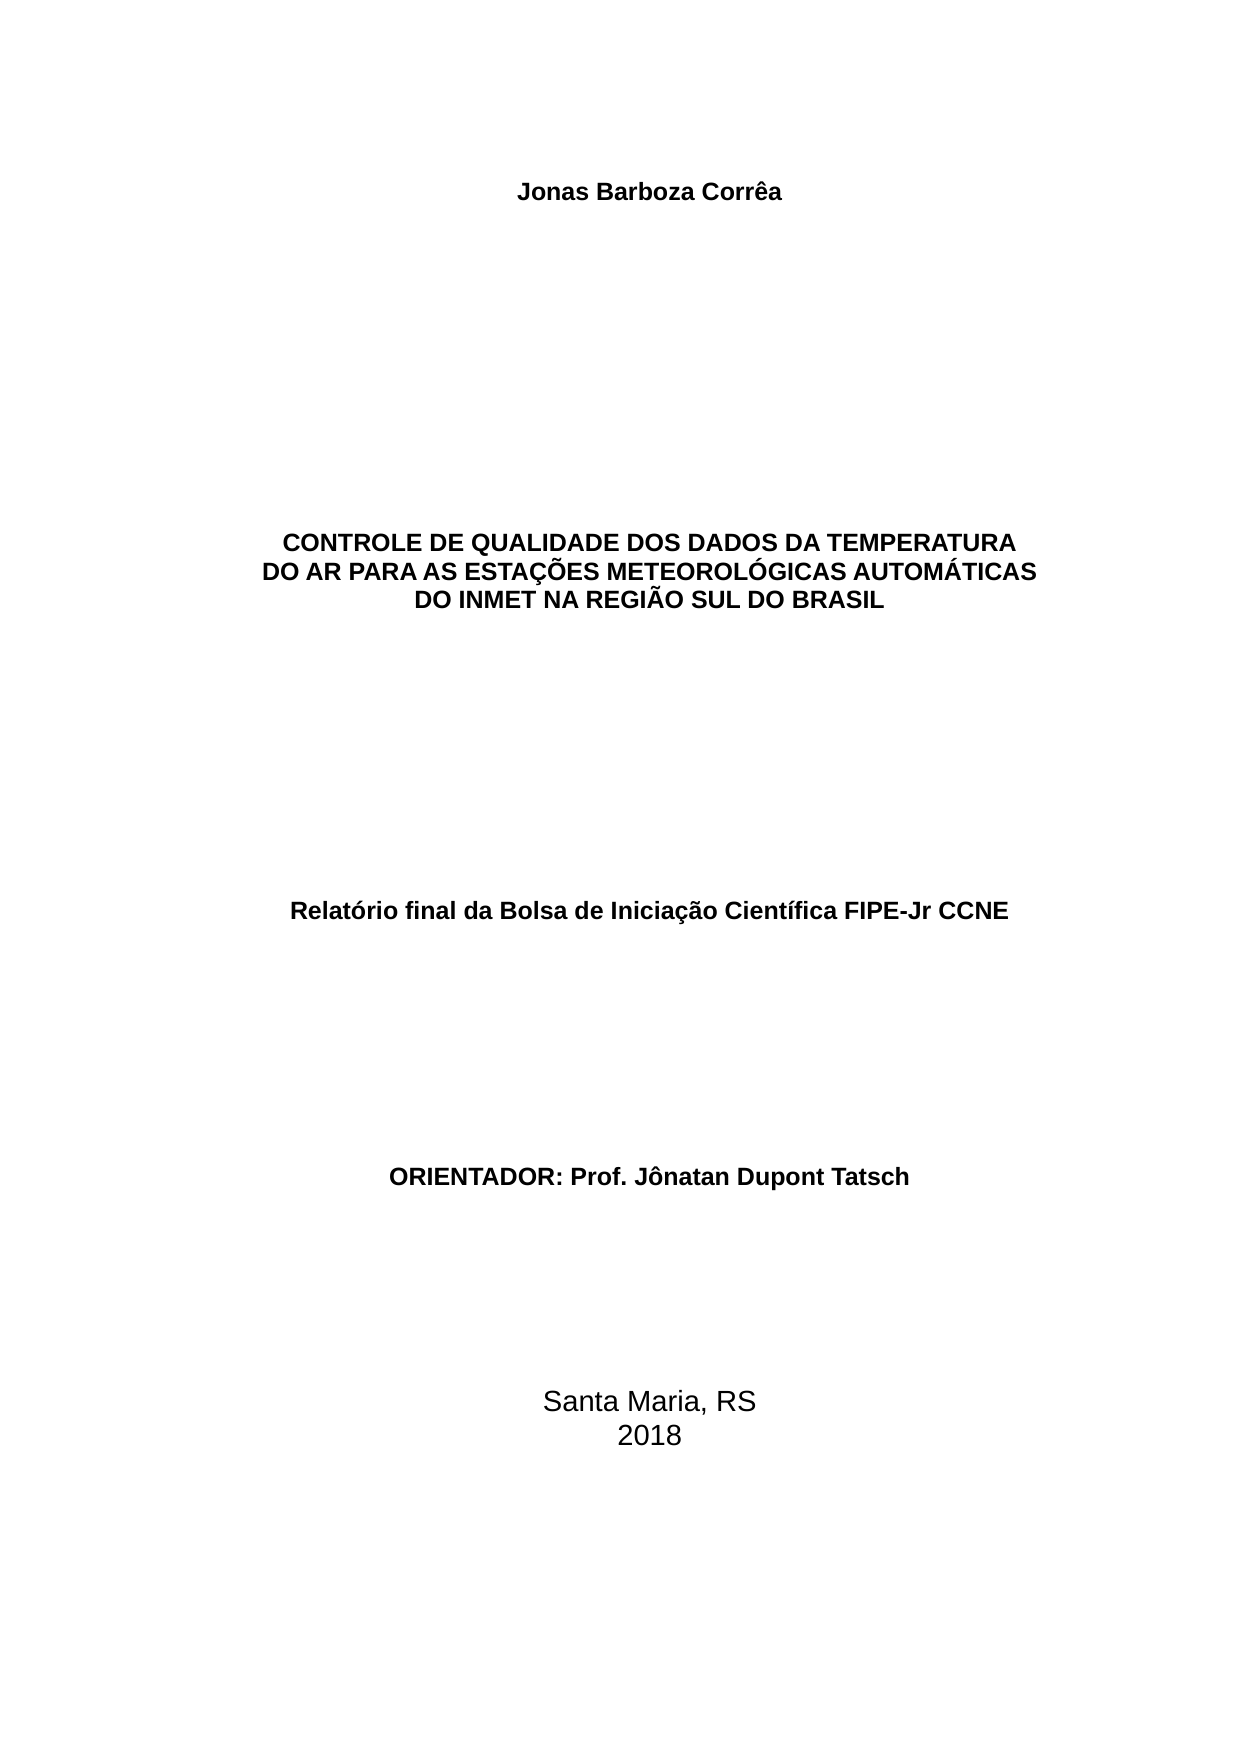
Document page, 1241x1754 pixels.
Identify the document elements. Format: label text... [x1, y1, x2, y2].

text Jonas Barboza Corrêa [177, 177, 1122, 206]
text Relatório final da Bolsa de Iniciação Científica FIPE-Jr CCNE [177, 896, 1122, 924]
text ORIENTADOR: Prof. Jônatan Dupont Tatsch [177, 1162, 1122, 1191]
text Santa Maria, RS 2018 [177, 1384, 1122, 1451]
text CONTROLE DE QUALIDADE DOS DADOS DA TEMPERATURA DO AR PARA AS ESTAÇÕES METEOROLÓGICAS AUTOMÁTICAS DO INMET NA REGIÃO SUL DO BRASIL [177, 528, 1122, 614]
